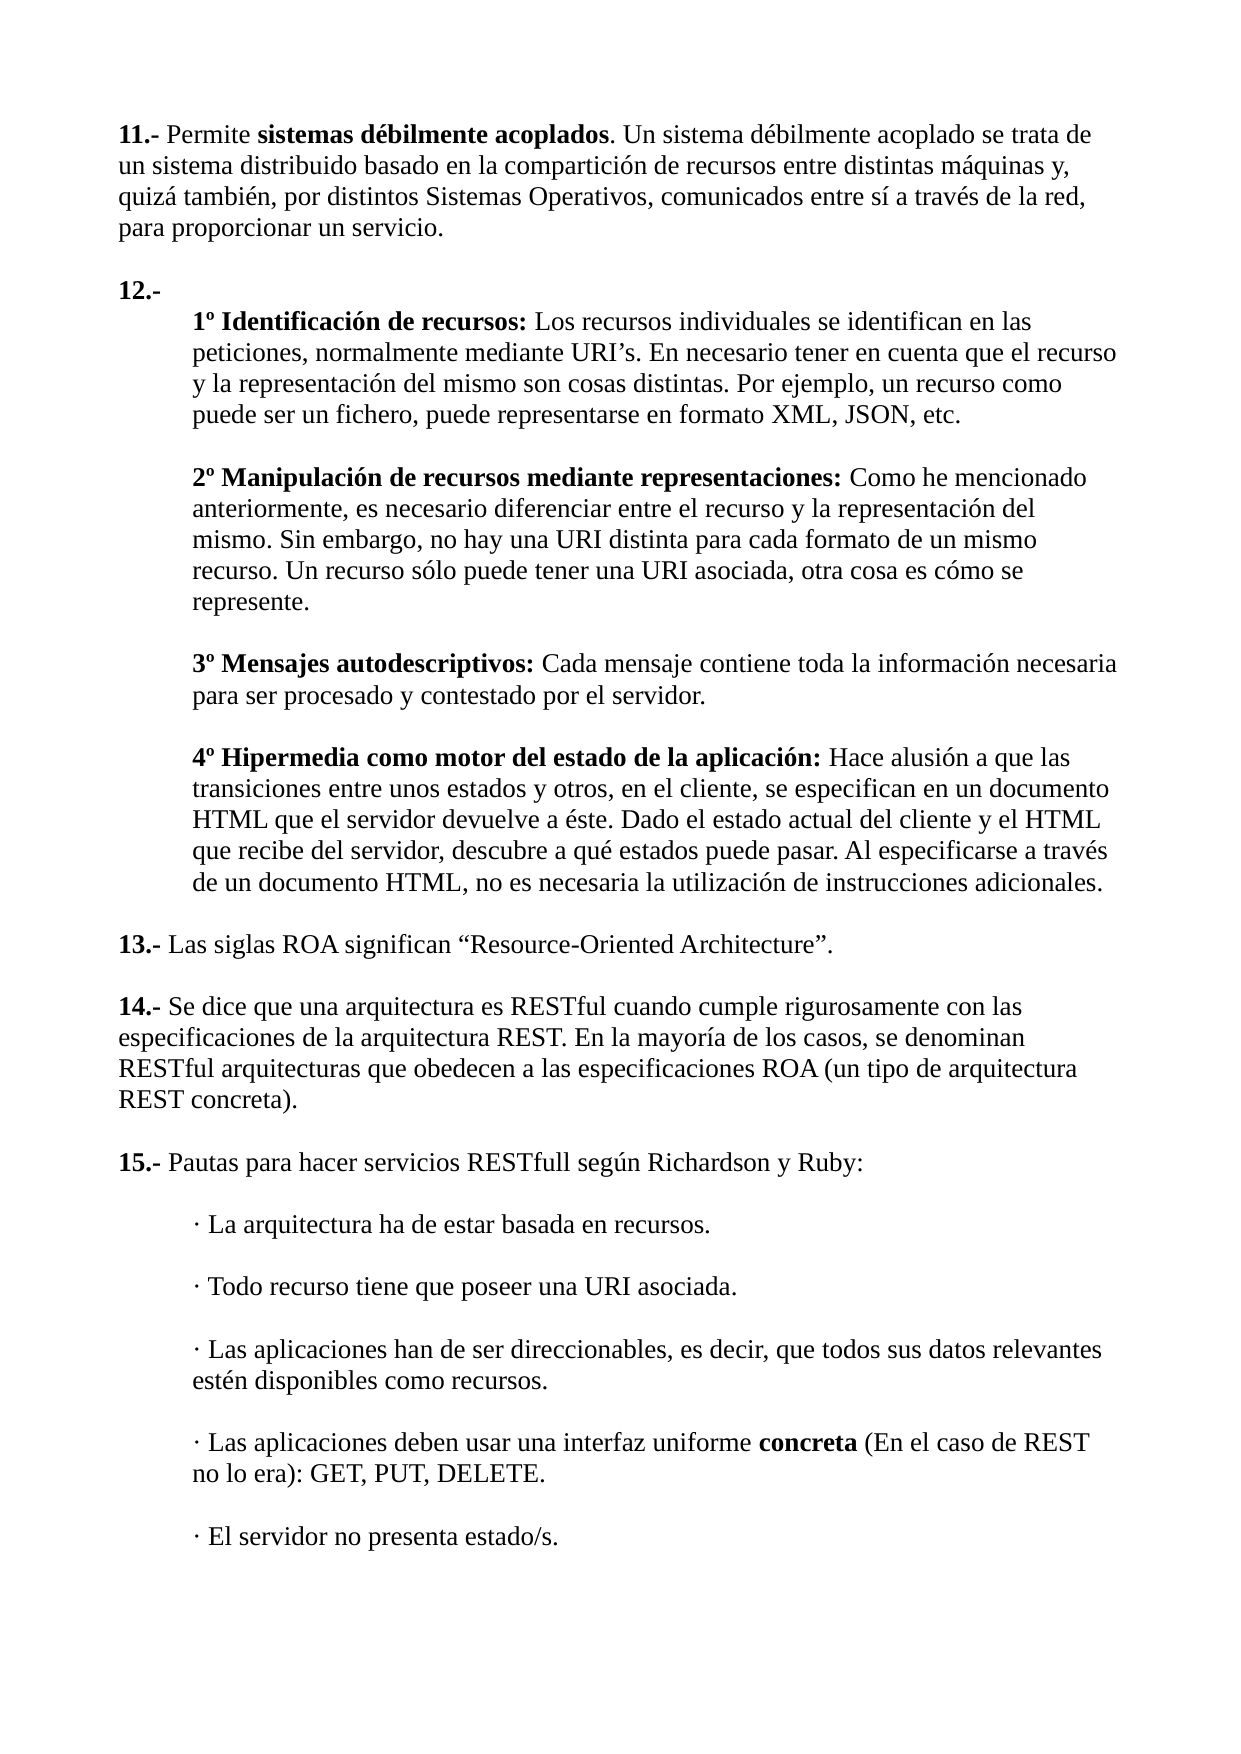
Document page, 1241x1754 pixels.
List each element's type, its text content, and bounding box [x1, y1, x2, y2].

text · La arquitectura ha de estar basada en recursos. [118, 1208, 1122, 1239]
text 2º Manipulación de recursos mediante representaciones: Como he mencionado anteriormente, es necesario diferenciar entre el recurso y la representación del mismo. Sin embargo, no hay una URI distinta para cada formato de un mismo recurso. Un recurso sólo puede tener una URI asociada, otra cosa es cómo se represente. [118, 461, 1122, 616]
text · Las aplicaciones han de ser direccionables, es decir, que todos sus datos relevantes estén disponibles como recursos. [118, 1333, 1122, 1395]
text 1º Identificación de recursos: Los recursos individuales se identifican en las peticiones, normalmente mediante URI’s. En necesario tener en cuenta que el recurso y la representación del mismo son cosas distintas. Por ejemplo, un recurso como puede ser un fichero, puede representarse en formato XML, JSON, etc. [118, 305, 1122, 429]
text 13.- Las siglas ROA significan “Resource-Oriented Architecture”. [118, 928, 1122, 959]
text 15.- Pautas para hacer servicios RESTfull según Richardson y Ruby: [118, 1146, 1122, 1177]
text 14.- Se dice que una arquitectura es RESTful cuando cumple rigurosamente con las especificaciones de la arquitectura REST. En la mayoría de los casos, se denominan RESTful arquitecturas que obedecen a las especificaciones ROA (un tipo de arquitectura REST concreta). [118, 990, 1122, 1115]
text · Las aplicaciones deben usar una interfaz uniforme concreta (En el caso de REST no lo era): GET, PUT, DELETE. [118, 1426, 1122, 1488]
text 11.- Permite sistemas débilmente acoplados. Un sistema débilmente acoplado se trata de un sistema distribuido basado en la compartición de recursos entre distintas máquinas y, quizá también, por distintos Sistemas Operativos, comunicados entre sí a través de la red, para proporcionar un servicio. [118, 118, 1122, 243]
text 4º Hipermedia como motor del estado de la aplicación: Hace alusión a que las transiciones entre unos estados y otros, en el cliente, se especifican en un documento HTML que el servidor devuelve a éste. Dado el estado actual del cliente y el HTML que recibe del servidor, descubre a qué estados puede pasar. Al especificarse a través de un documento HTML, no es necesaria la utilización de instrucciones adicionales. [118, 741, 1122, 897]
text 12.- [118, 274, 1122, 305]
text · El servidor no presenta estado/s. [118, 1520, 1122, 1551]
text · Todo recurso tiene que poseer una URI asociada. [118, 1271, 1122, 1302]
text 3º Mensajes autodescriptivos: Cada mensaje contiene toda la información necesaria para ser procesado y contestado por el servidor. [118, 648, 1122, 710]
